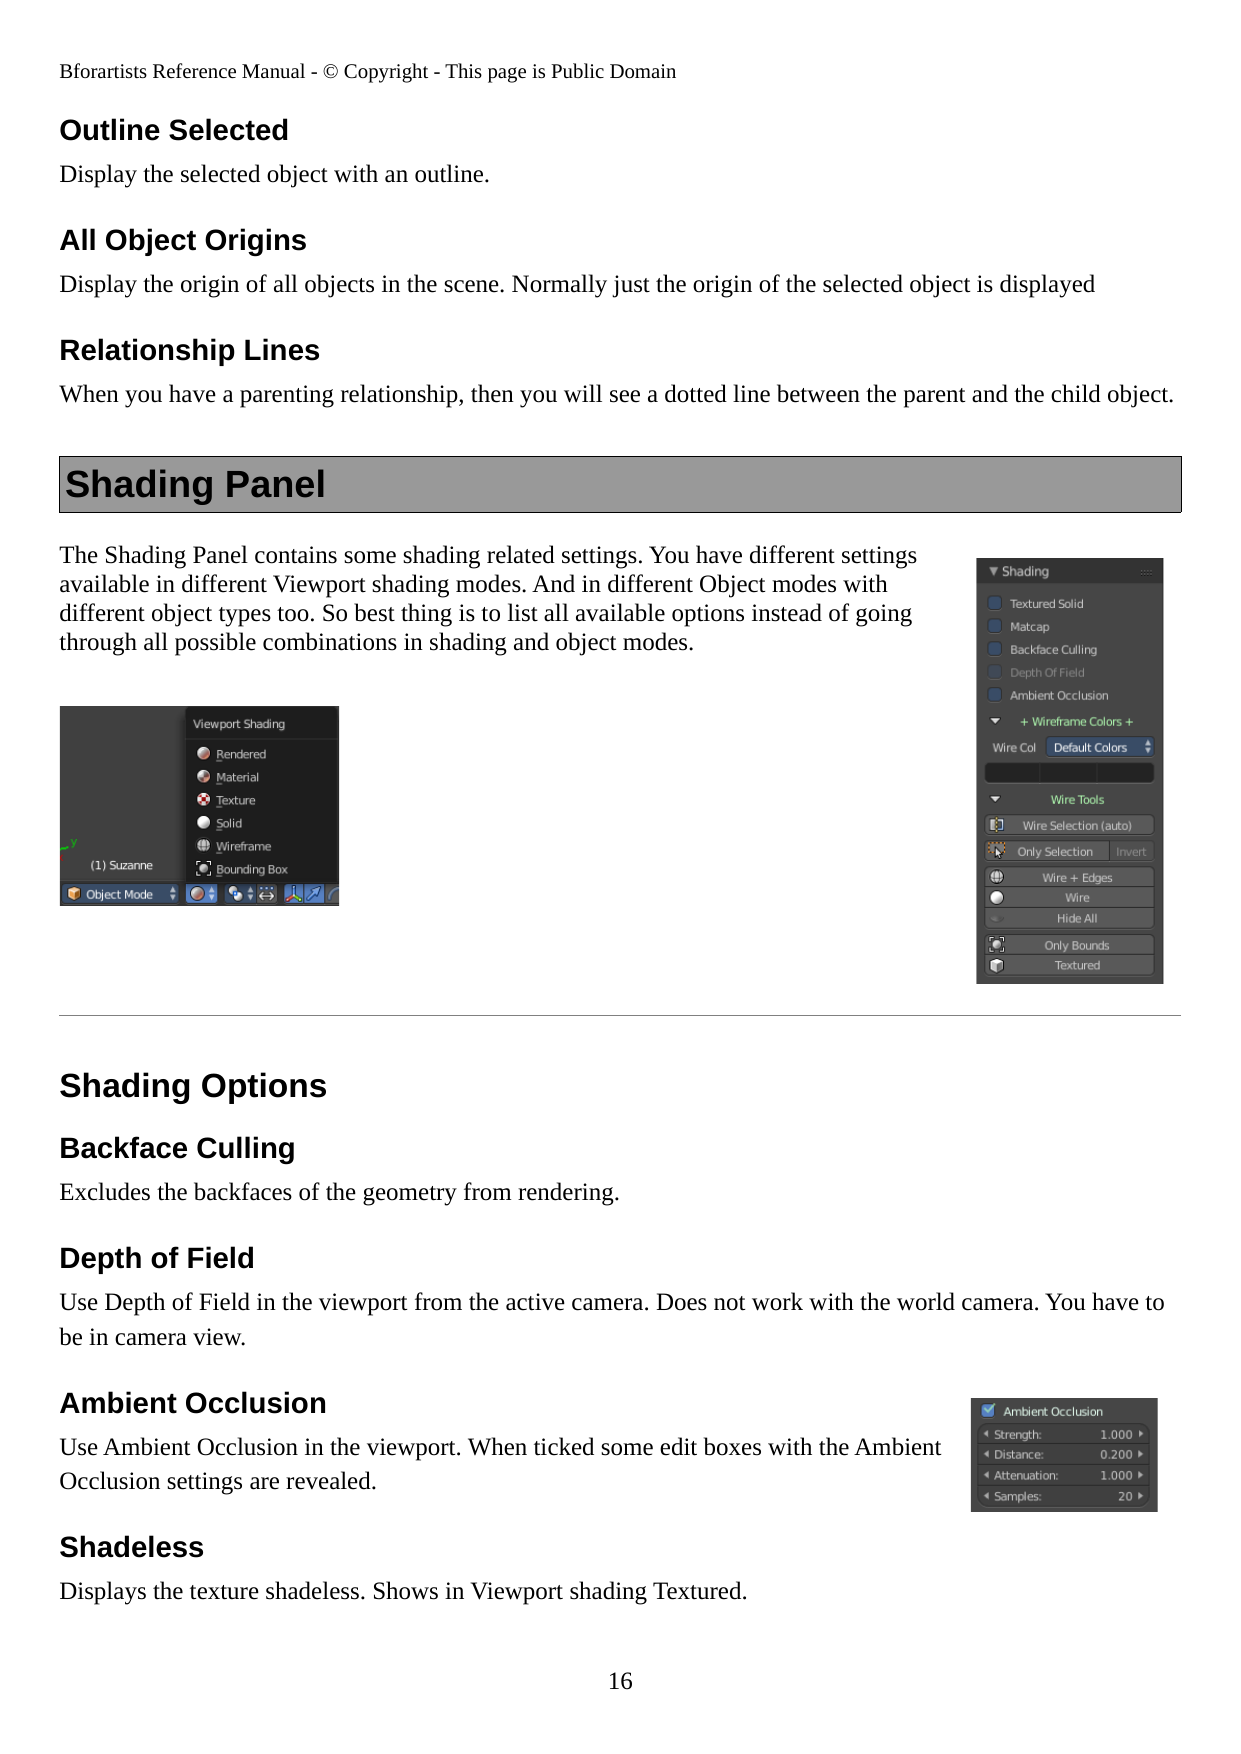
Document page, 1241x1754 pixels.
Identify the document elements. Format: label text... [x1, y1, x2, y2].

text Use Depth of Field in the viewport from the active camera. Does not work with the world camera. You have to be in camera view. [59, 1287, 1181, 1351]
subtitle Shading Options [59, 1066, 1181, 1104]
subtitle Backface Culling [59, 1131, 1181, 1165]
text Display the selected object with an outline. [59, 159, 1181, 188]
subtitle Outline Selected [59, 113, 1181, 146]
picture [976, 558, 1164, 984]
picture [970, 1398, 1158, 1512]
text Use Ambient Occlusion in the viewport. When ticked some edit boxes with the Ambient Occlusion settings are revealed. [59, 1432, 970, 1495]
text The Shading Panel contains some shading related settings. You have different settings available in different Viewport shading modes. And in different Object modes with different object types too. So best thing is to list all available options instead of going through all possible combinations in shading and object modes. [59, 541, 1181, 656]
text Display the origin of all objects in the scene. Normally just the origin of the selected object is displayed [59, 269, 1181, 297]
text When you have a parenting relationship, then you will see a dotted line between the parent and the child object. [59, 379, 1181, 407]
picture [59, 706, 340, 906]
subtitle All Object Origins [59, 222, 1181, 256]
subtitle Ambient Occlusion [59, 1386, 1181, 1419]
text Displays the texture shadeless. Shows in Viewport shading Textured. [59, 1576, 1181, 1605]
subtitle Shadeless [59, 1530, 1181, 1564]
text Excludes the backfaces of the geometry from rendering. [59, 1177, 1181, 1206]
subtitle Depth of Field [59, 1241, 1181, 1275]
table_header Shading Panel [60, 457, 1181, 512]
subtitle Relationship Lines [59, 332, 1181, 366]
